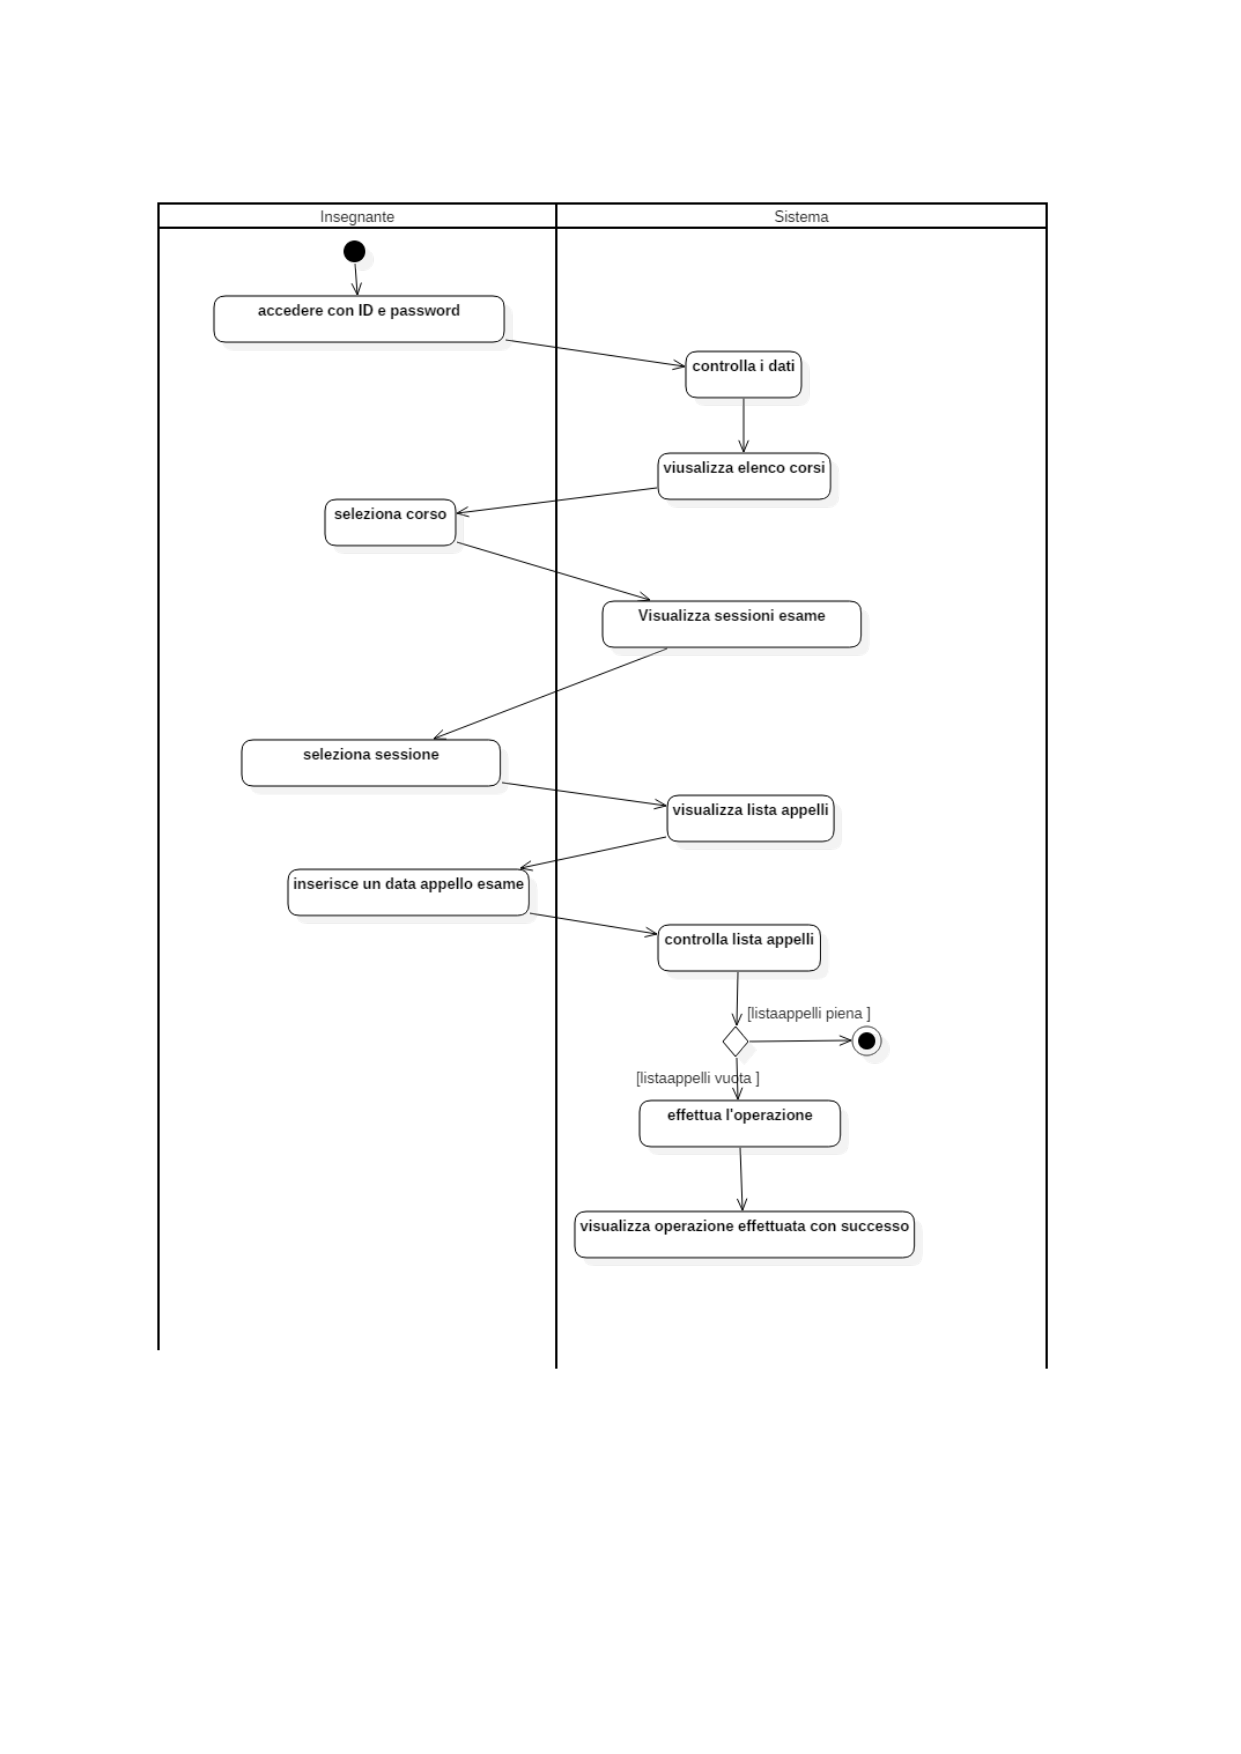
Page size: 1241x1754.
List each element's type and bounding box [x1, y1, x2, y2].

picture [147, 192, 1093, 1415]
